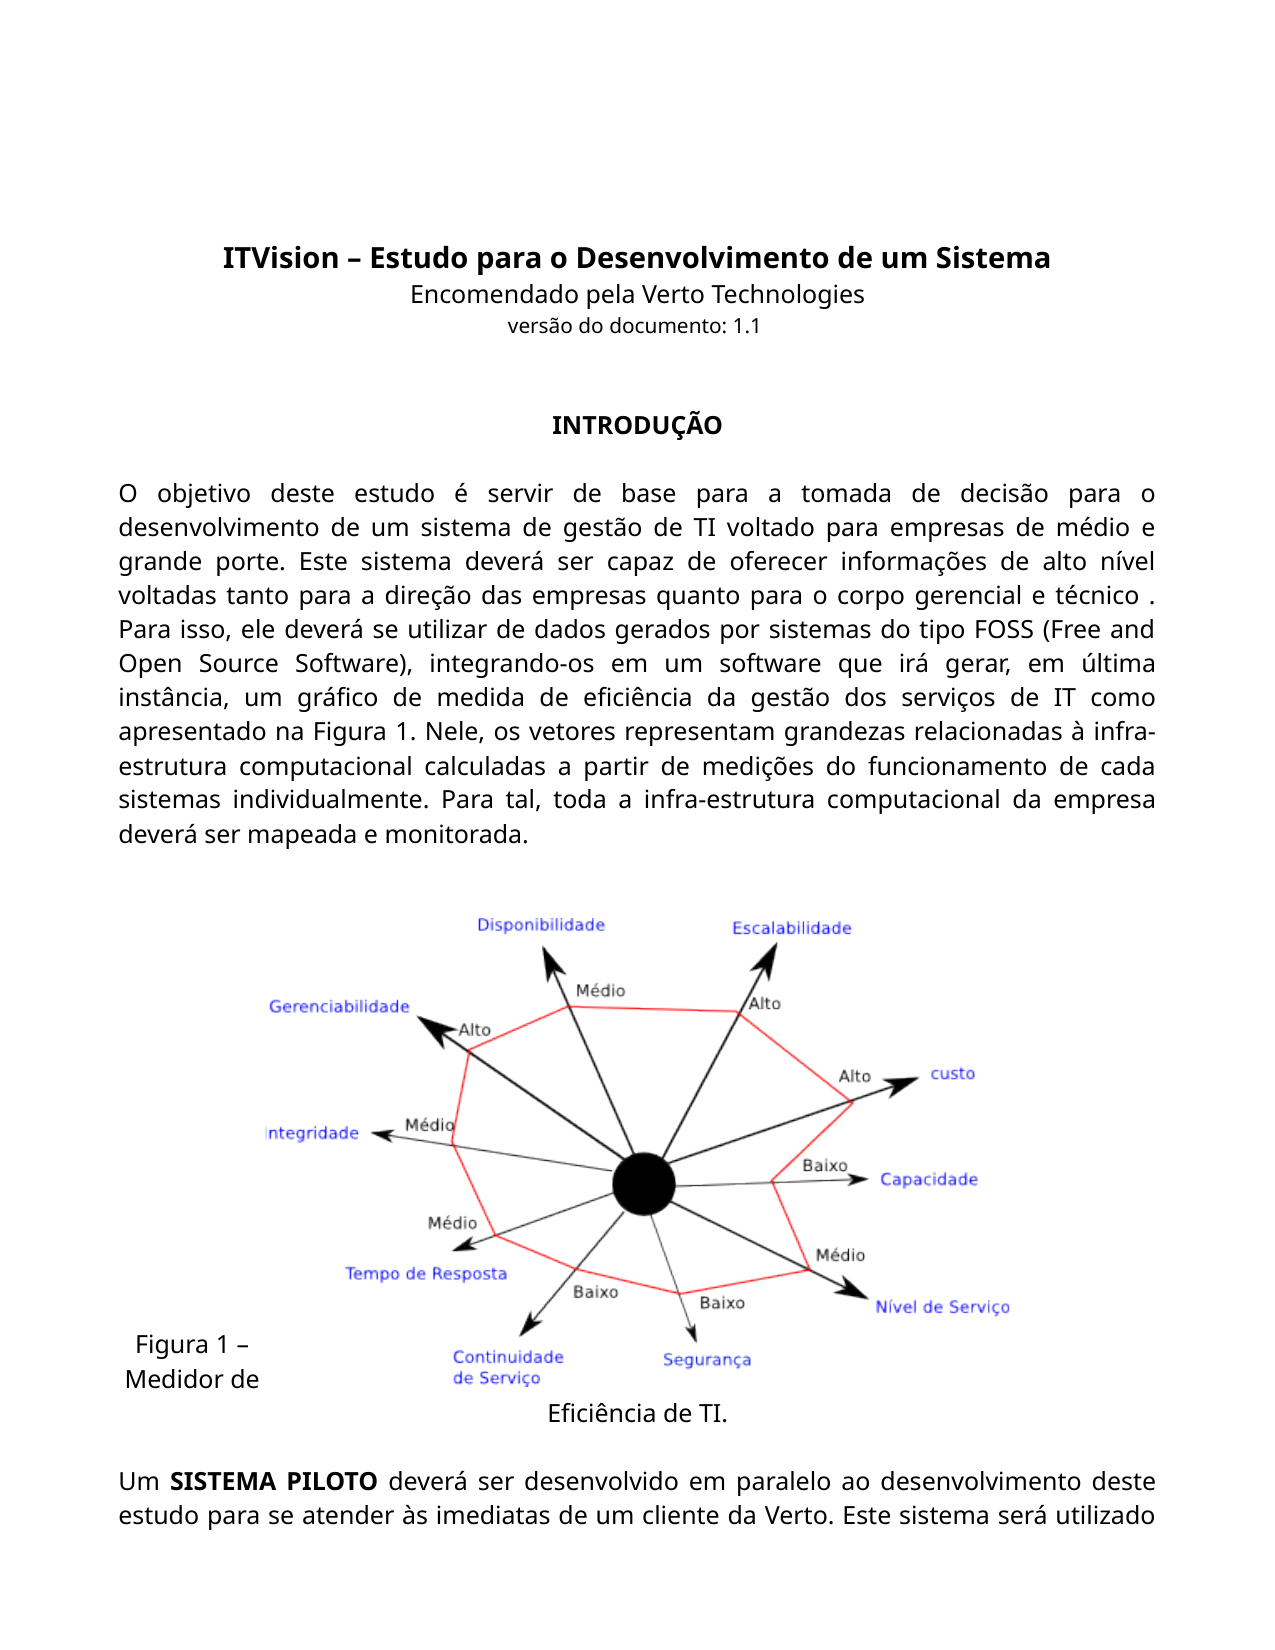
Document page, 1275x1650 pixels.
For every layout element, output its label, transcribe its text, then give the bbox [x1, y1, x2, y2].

picture [265, 918, 1010, 1387]
text Encomendado pela Verto Technologies [118, 277, 1157, 311]
text Figura 1 – Medidor de Eficiência de TI. [118, 1327, 1157, 1429]
text ITVision – Estudo para o Desenvolvimento de um Sistema [118, 237, 1157, 277]
text versão do documento: 1.1 [118, 311, 1157, 339]
text Um SISTEMA PILOTO deverá ser desenvolvido em paralelo ao desenvolvimento deste estudo para se atender às imediatas de um cliente da Verto. Este sistema será utilizado [118, 1463, 1157, 1532]
text O objetivo deste estudo é servir de base para a tomada de decisão para o desenvolvimento de um sistema de gestão de TI voltado para empresas de médio e grande porte. Este sistema deverá ser capaz de oferecer informações de alto nível voltadas tanto para a direção das empresas quanto para o corpo gerencial e técnico . Para isso, ele deverá se utilizar de dados gerados por sistemas do tipo FOSS (Free and Open Source Software), integrando-os em um software que irá gerar, em última instância, um gráfico de medida de eficiência da gestão dos serviços de IT como apresentado na Figura 1. Nele, os vetores representam grandezas relacionadas à infra-estrutura computacional calculadas a partir de medições do funcionamento de cada sistemas individualmente. Para tal, toda a infra-estrutura computacional da empresa deverá ser mapeada e monitorada. [118, 476, 1157, 850]
text INTRODUÇÃO [118, 407, 1157, 442]
